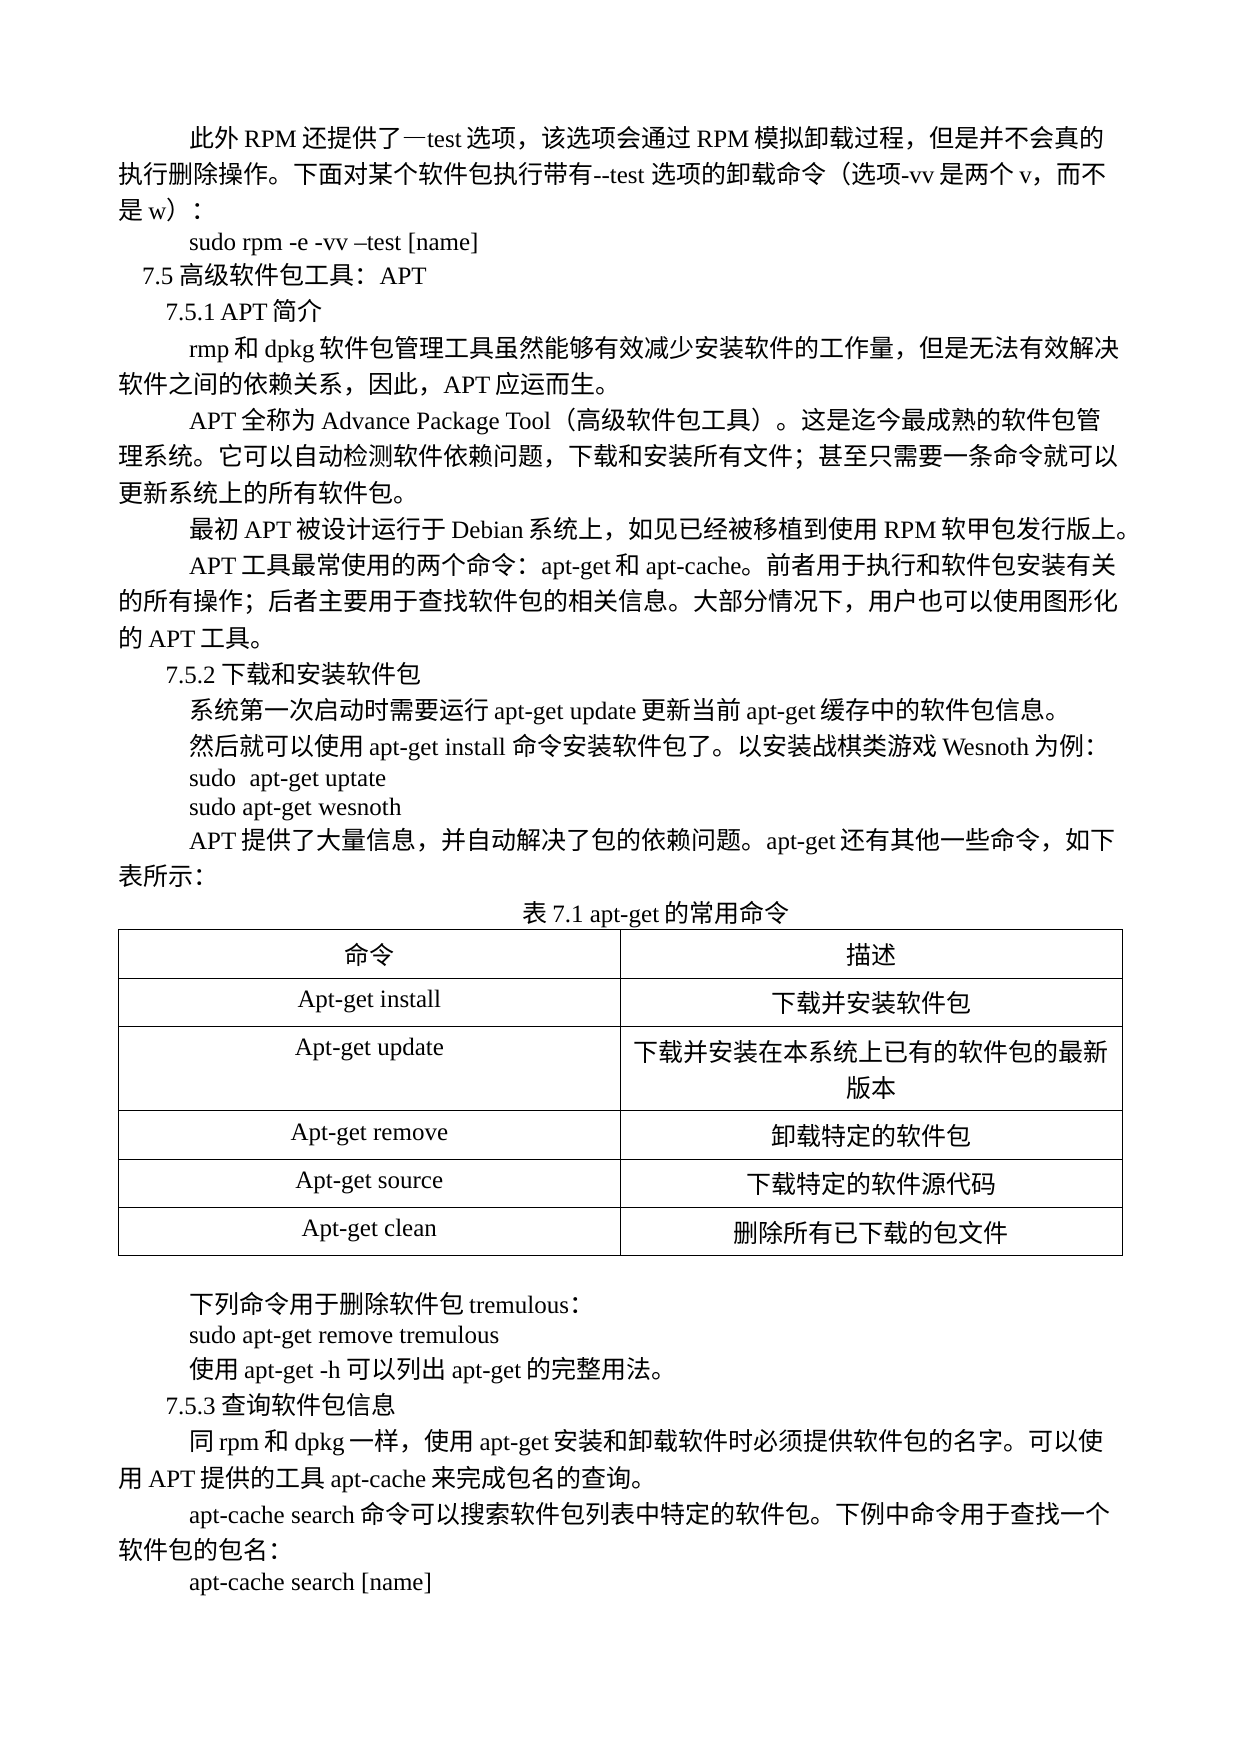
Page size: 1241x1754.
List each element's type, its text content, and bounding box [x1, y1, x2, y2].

text APT全称为Advance Package Tool（高级软件包工具）。这是迄今最成熟的软件包管理系统。它可以自动检测软件依赖问题，下载和安装所有文件；甚至只需要一条命令就可以更新系统上的所有软件包。 [118, 401, 1122, 509]
text 7.5 高级软件包工具：APT [118, 256, 1122, 292]
table_cell 下载特定的软件源代码 [621, 1160, 1122, 1207]
table_cell Apt-get source [119, 1160, 620, 1207]
table_header 命令 [119, 930, 620, 978]
table_header 描述 [621, 930, 1122, 978]
text rmp和dpkg软件包管理工具虽然能够有效减少安装软件的工作量，但是无法有效解决软件之间的依赖关系，因此，APT应运而生。 [118, 328, 1122, 401]
text apt-cache search命令可以搜索软件包列表中特定的软件包。下例中命令用于查找一个软件包的包名： [118, 1494, 1122, 1567]
text 然后就可以使用apt-get install 命令安装软件包了。以安装战棋类游戏Wesnoth为例： [118, 727, 1122, 763]
text 7.5.1 APT简介 [118, 292, 1122, 328]
text sudo rpm -e -vv –test [name] [118, 227, 1122, 256]
text 同rpm和dpkg一样，使用apt-get安装和卸载软件时必须提供软件包的名字。可以使用APT提供的工具apt-cache来完成包名的查询。 [118, 1422, 1122, 1494]
text 7.5.2 下载和安装软件包 [118, 654, 1122, 691]
text sudo apt-get wesnoth [118, 792, 1122, 821]
table_cell Apt-get remove [119, 1111, 620, 1158]
table_cell 删除所有已下载的包文件 [621, 1208, 1122, 1255]
text 下列命令用于删除软件包tremulous： [118, 1284, 1122, 1321]
text apt-cache search [name] [118, 1567, 1122, 1596]
text APT提供了大量信息，并自动解决了包的依赖问题。apt-get还有其他一些命令，如下表所示： [118, 821, 1122, 893]
text 此外RPM还提供了—test选项，该选项会通过RPM模拟卸载过程，但是并不会真的执行删除操作。下面对某个软件包执行带有--test 选项的卸载命令（选项-vv是两个v，而不是w）： [118, 118, 1122, 227]
table_cell 卸载特定的软件包 [621, 1111, 1122, 1158]
text 系统第一次启动时需要运行apt-get update更新当前apt-get缓存中的软件包信息。 [118, 691, 1122, 727]
table_cell 下载并安装软件包 [621, 979, 1122, 1026]
table_cell 下载并安装在本系统上已有的软件包的最新版本 [621, 1027, 1122, 1110]
table_cell Apt-get update [119, 1027, 620, 1110]
text 表7.1 apt-get的常用命令 [118, 893, 1122, 929]
text 使用apt-get -h 可以列出apt-get的完整用法。 [118, 1349, 1122, 1386]
text 7.5.3 查询软件包信息 [118, 1386, 1122, 1422]
text sudo apt-get remove tremulous [118, 1321, 1122, 1349]
text APT工具最常使用的两个命令：apt-get和apt-cache。前者用于执行和软件包安装有关的所有操作；后者主要用于查找软件包的相关信息。大部分情况下，用户也可以使用图形化的APT工具。 [118, 546, 1122, 654]
table_cell Apt-get clean [119, 1208, 620, 1255]
text sudo apt-get uptate [118, 763, 1122, 792]
table_cell Apt-get install [119, 979, 620, 1026]
text 最初APT被设计运行于Debian系统上，如见已经被移植到使用RPM软甲包发行版上。 [118, 509, 1122, 546]
